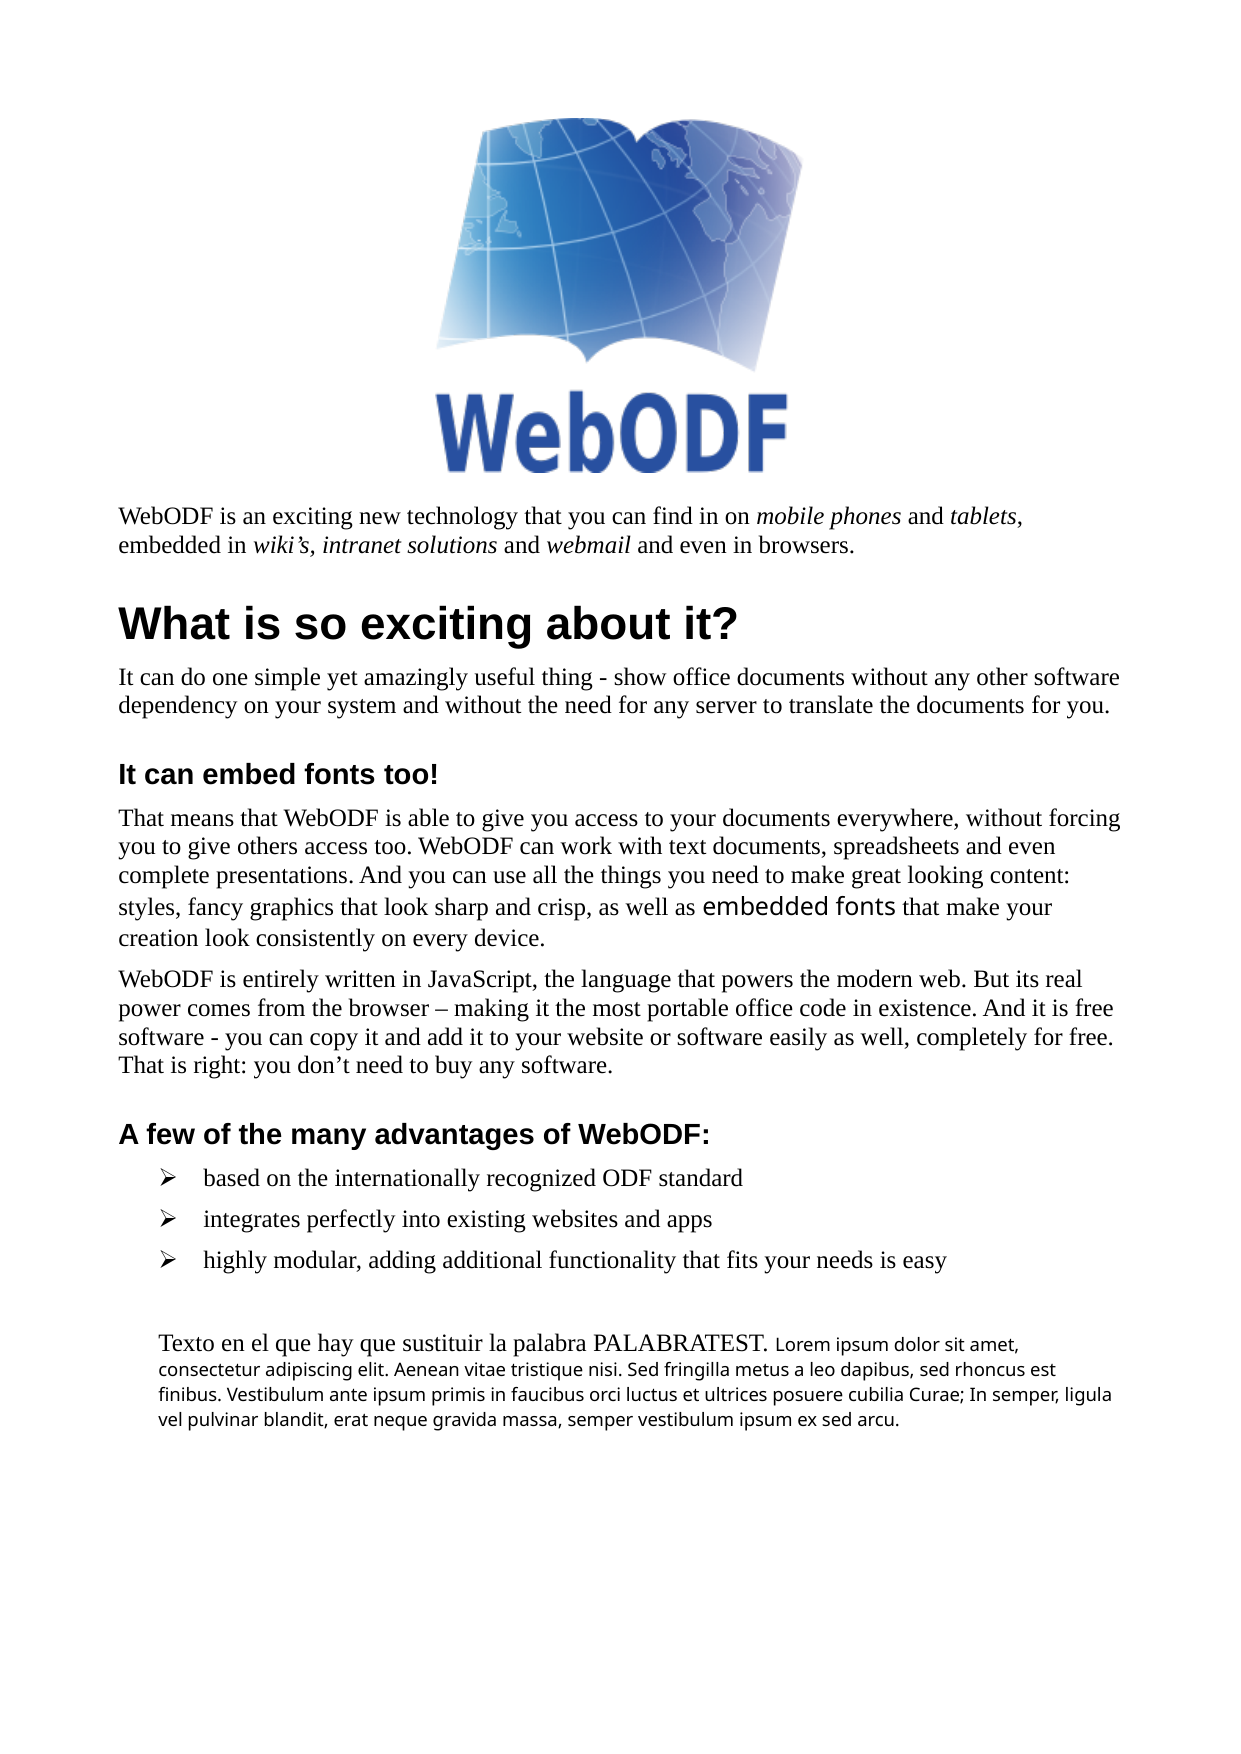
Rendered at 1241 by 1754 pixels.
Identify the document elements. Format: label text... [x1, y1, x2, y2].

list highly modular, adding additional functionality that fits your needs is easy [158, 1245, 1122, 1274]
text WebODF is an exciting new technology that you can find in on mobile phones and tablets, embedded in wiki’s, intranet solutions and webmail and even in browsers. [118, 501, 1122, 559]
subtitle What is so exciting about it? [118, 596, 1122, 649]
text That means that WebODF is able to give you access to your documents everywhere, without forcing you to give others access too. WebODF can work with text documents, spreadsheets and even complete presentations. And you can use all the things you need to make great looking content: styles, fancy graphics that look sharp and crisp, as well as embedded fonts that make your creation look consistently on every device. [118, 803, 1122, 952]
text It can do one simple yet amazingly useful thing - show office documents without any other software dependency on your system and without the need for any server to translate the documents for you. [118, 662, 1122, 719]
list based on the internationally recognized ODF standard [158, 1163, 1122, 1192]
text WebODF is entirely written in JavaScript, the language that powers the modern web. But its real power comes from the browser – making it the most portable office code in existence. And it is free software - you can copy it and add it to your website or software easily as well, completely for free. That is right: you don’t need to buy any software. [118, 964, 1122, 1079]
subtitle It can embed fonts too! [118, 757, 1122, 790]
list Texto en el que hay que sustituir la palabra PALABRATEST. Lorem ipsum dolor sit amet, consectetur adipiscing elit. Aenean vitae tristique nisi. Sed fringilla metus a leo dapibus, sed rhoncus est finibus. Vestibulum ante ipsum primis in faucibus orci luctus et ultrices posuere cubilia Curae; In semper, ligula vel pulvinar blandit, erat neque gravida massa, semper vestibulum ipsum ex sed arcu. [158, 1328, 1122, 1432]
list integrates perfectly into existing websites and apps [158, 1204, 1122, 1233]
subtitle A few of the many advantages of WebODF: [118, 1117, 1122, 1150]
picture [434, 118, 807, 473]
